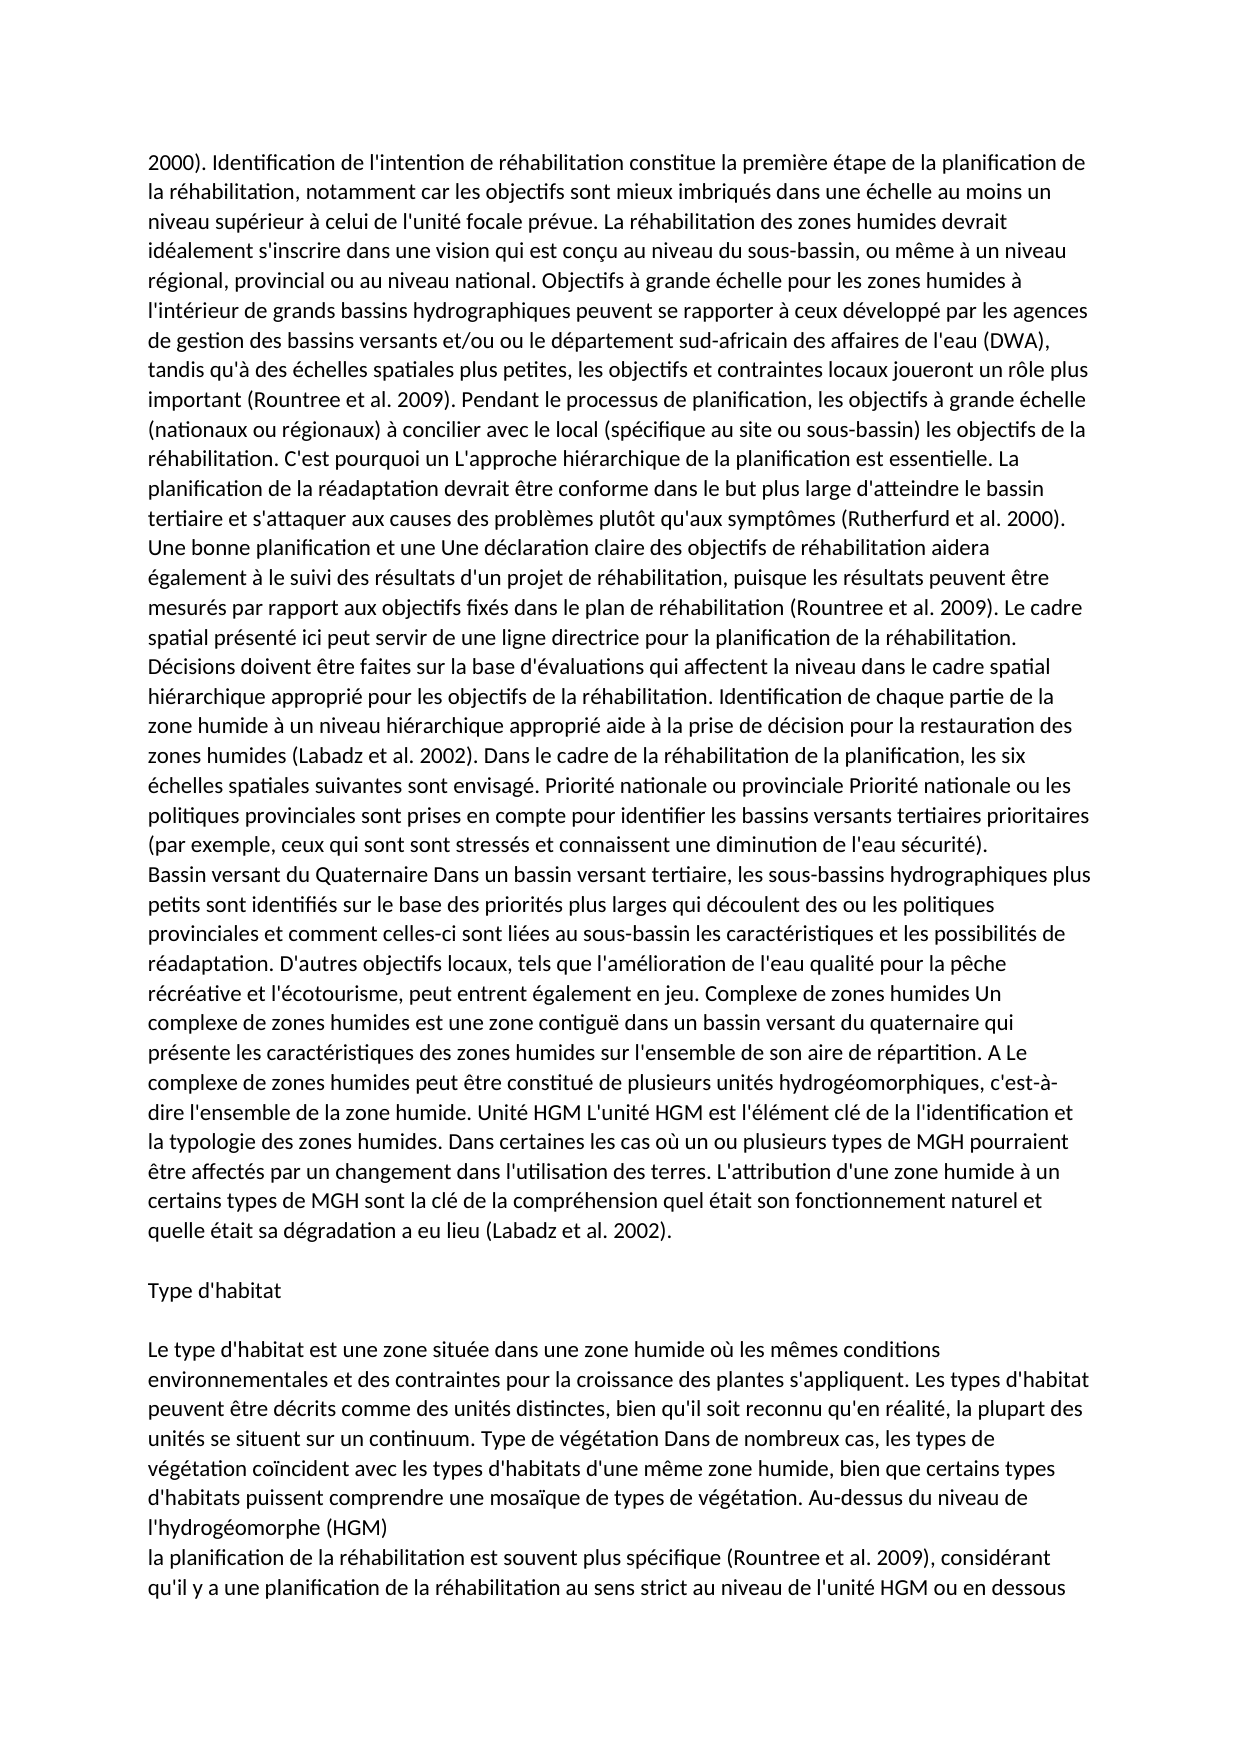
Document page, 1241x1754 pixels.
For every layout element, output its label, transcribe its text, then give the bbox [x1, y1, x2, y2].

text Bassin versant du Quaternaire Dans un bassin versant tertiaire, les sous-bassins hydrographiques plus petits sont identifiés sur le base des priorités plus larges qui découlent des ou les politiques provinciales et comment celles-ci sont liées au sous-bassin les caractéristiques et les possibilités de réadaptation. D'autres objectifs locaux, tels que l'amélioration de l'eau qualité pour la pêche récréative et l'écotourisme, peut entrent également en jeu. Complexe de zones humides Un complexe de zones humides est une zone contiguë dans un bassin versant du quaternaire qui présente les caractéristiques des zones humides sur l'ensemble de son aire de répartition. A Le complexe de zones humides peut être constitué de plusieurs unités hydrogéomorphiques, c'est-à-dire l'ensemble de la zone humide. Unité HGM L'unité HGM est l'élément clé de la l'identification et la typologie des zones humides. Dans certaines les cas où un ou plusieurs types de MGH pourraient être affectés par un changement dans l'utilisation des terres. L'attribution d'une zone humide à un certains types de MGH sont la clé de la compréhension quel était son fonctionnement naturel et quelle était sa dégradation a eu lieu (Labadz et al. 2002). [148, 860, 1093, 1244]
text la planification de la réhabilitation est souvent plus spécifique (Rountree et al. 2009), considérant qu'il y a une planification de la réhabilitation au sens strict au niveau de l'unité HGM ou en dessous [148, 1543, 1093, 1601]
text Le type d'habitat est une zone située dans une zone humide où les mêmes conditions environnementales et des contraintes pour la croissance des plantes s'appliquent. Les types d'habitat peuvent être décrits comme des unités distinctes, bien qu'il soit reconnu qu'en réalité, la plupart des unités se situent sur un continuum. Type de végétation Dans de nombreux cas, les types de végétation coïncident avec les types d'habitats d'une même zone humide, bien que certains types d'habitats puissent comprendre une mosaïque de types de végétation. Au-dessus du niveau de l'hydrogéomorphe (HGM) [148, 1335, 1093, 1541]
text 2000). Identification de l'intention de réhabilitation constitue la première étape de la planification de la réhabilitation, notamment car les objectifs sont mieux imbriqués dans une échelle au moins un niveau supérieur à celui de l'unité focale prévue. La réhabilitation des zones humides devrait idéalement s'inscrire dans une vision qui est conçu au niveau du sous-bassin, ou même à un niveau régional, provincial ou au niveau national. Objectifs à grande échelle pour les zones humides à l'intérieur de grands bassins hydrographiques peuvent se rapporter à ceux développé par les agences de gestion des bassins versants et/ou ou le département sud-africain des affaires de l'eau (DWA), tandis qu'à des échelles spatiales plus petites, les objectifs et contraintes locaux joueront un rôle plus important (Rountree et al. 2009). Pendant le processus de planification, les objectifs à grande échelle (nationaux ou régionaux) à concilier avec le local (spécifique au site ou sous-bassin) les objectifs de la réhabilitation. C'est pourquoi un L'approche hiérarchique de la planification est essentielle. La planification de la réadaptation devrait être conforme dans le but plus large d'atteindre le bassin tertiaire et s'attaquer aux causes des problèmes plutôt qu'aux symptômes (Rutherfurd et al. 2000). Une bonne planification et une Une déclaration claire des objectifs de réhabilitation aidera également à le suivi des résultats d'un projet de réhabilitation, puisque les résultats peuvent être mesurés par rapport aux objectifs fixés dans le plan de réhabilitation (Rountree et al. 2009). Le cadre spatial présenté ici peut servir de une ligne directrice pour la planification de la réhabilitation. Décisions doivent être faites sur la base d'évaluations qui affectent la niveau dans le cadre spatial hiérarchique approprié pour les objectifs de la réhabilitation. Identification de chaque partie de la zone humide à un niveau hiérarchique approprié aide à la prise de décision pour la restauration des zones humides (Labadz et al. 2002). Dans le cadre de la réhabilitation de la planification, les six échelles spatiales suivantes sont envisagé. Priorité nationale ou provinciale Priorité nationale ou les politiques provinciales sont prises en compte pour identifier les bassins versants tertiaires prioritaires (par exemple, ceux qui sont sont stressés et connaissent une diminution de l'eau sécurité). [148, 148, 1093, 858]
text Type d'habitat [148, 1276, 1093, 1304]
